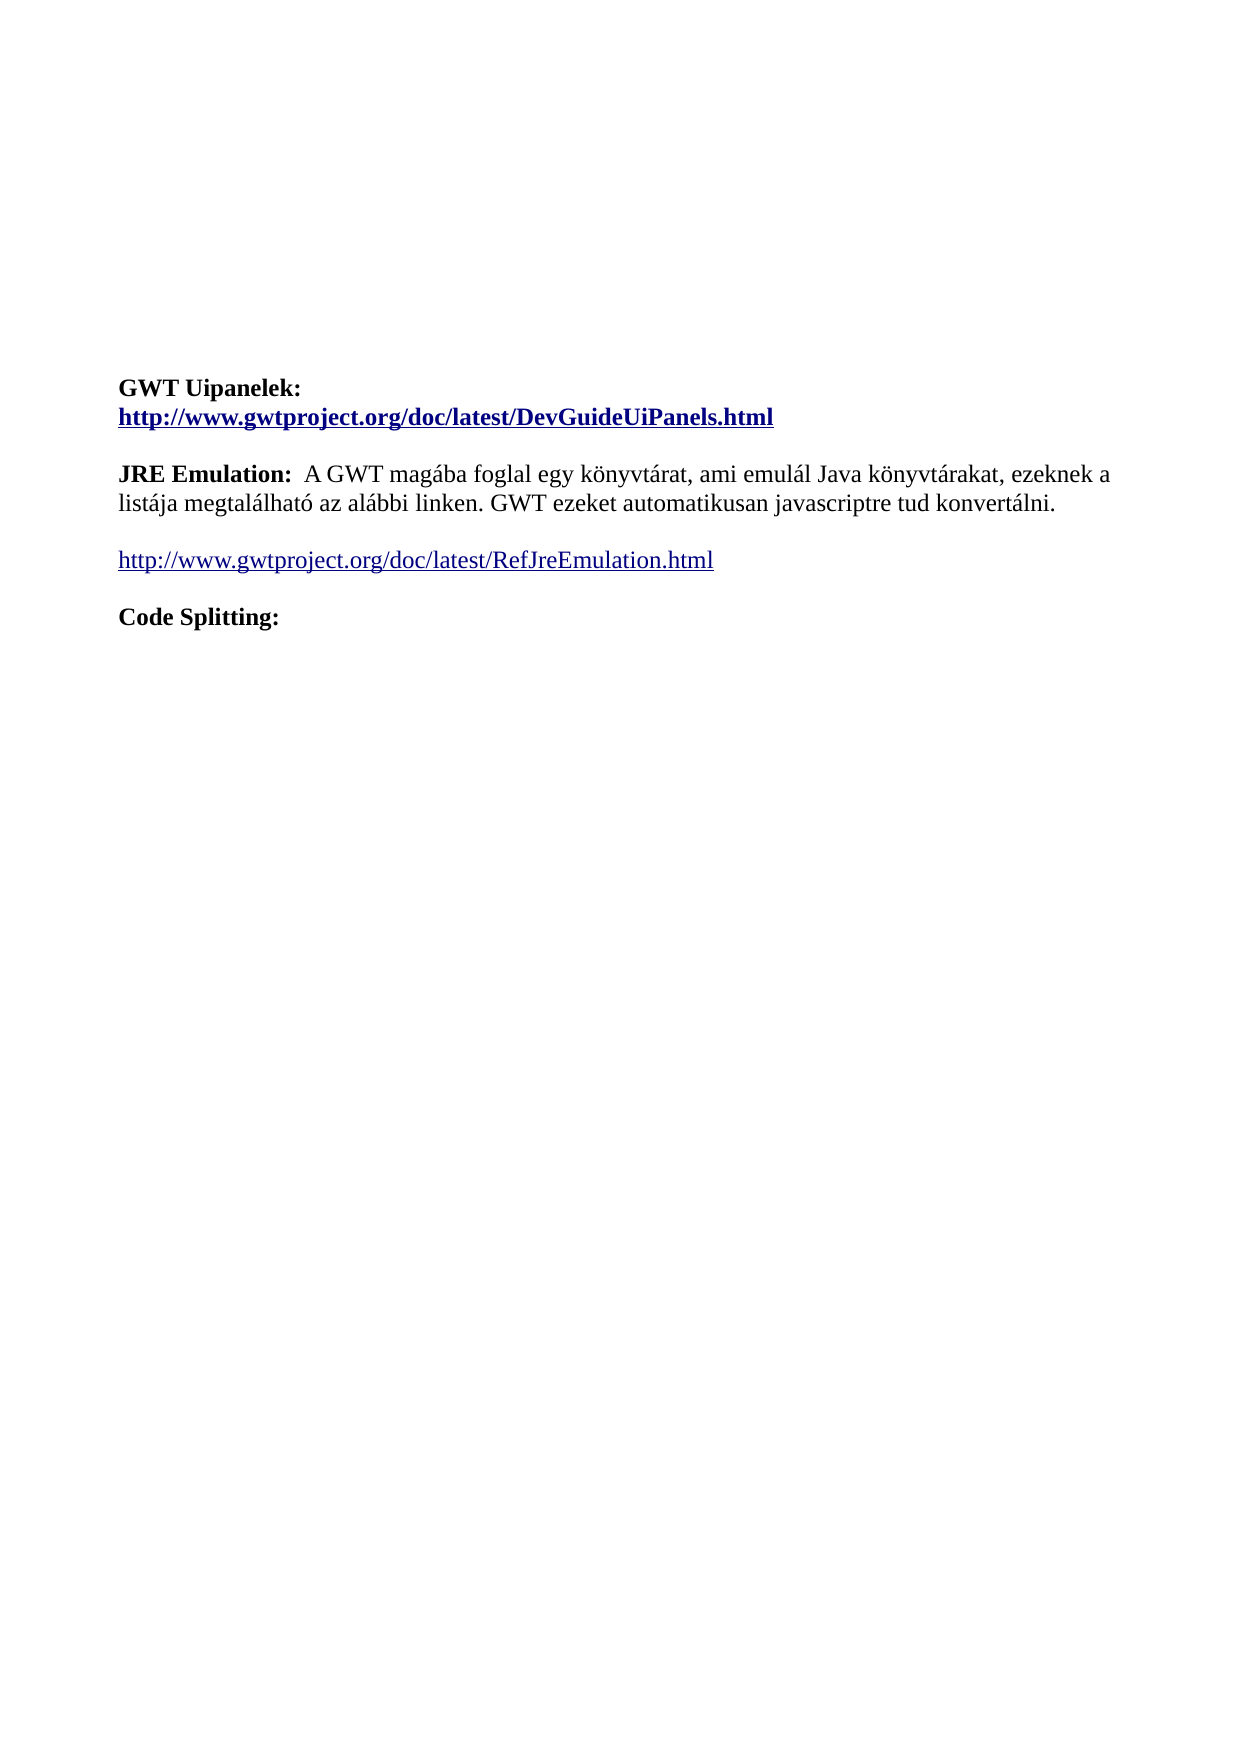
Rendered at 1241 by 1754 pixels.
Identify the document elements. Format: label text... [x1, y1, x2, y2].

text Code Splitting: [118, 602, 1122, 631]
text JRE Emulation: A GWT magába foglal egy könyvtárat, ami emulál Java könyvtárakat, ezeknek a listája megtalálható az alábbi linken. GWT ezeket automatikusan javascriptre tud konvertálni. [118, 459, 1122, 516]
text http://www.gwtproject.org/doc/latest/RefJreEmulation.html [118, 545, 1122, 573]
text GWT Uipanelek: [118, 373, 1122, 402]
text http://www.gwtproject.org/doc/latest/DevGuideUiPanels.html [118, 402, 1122, 431]
